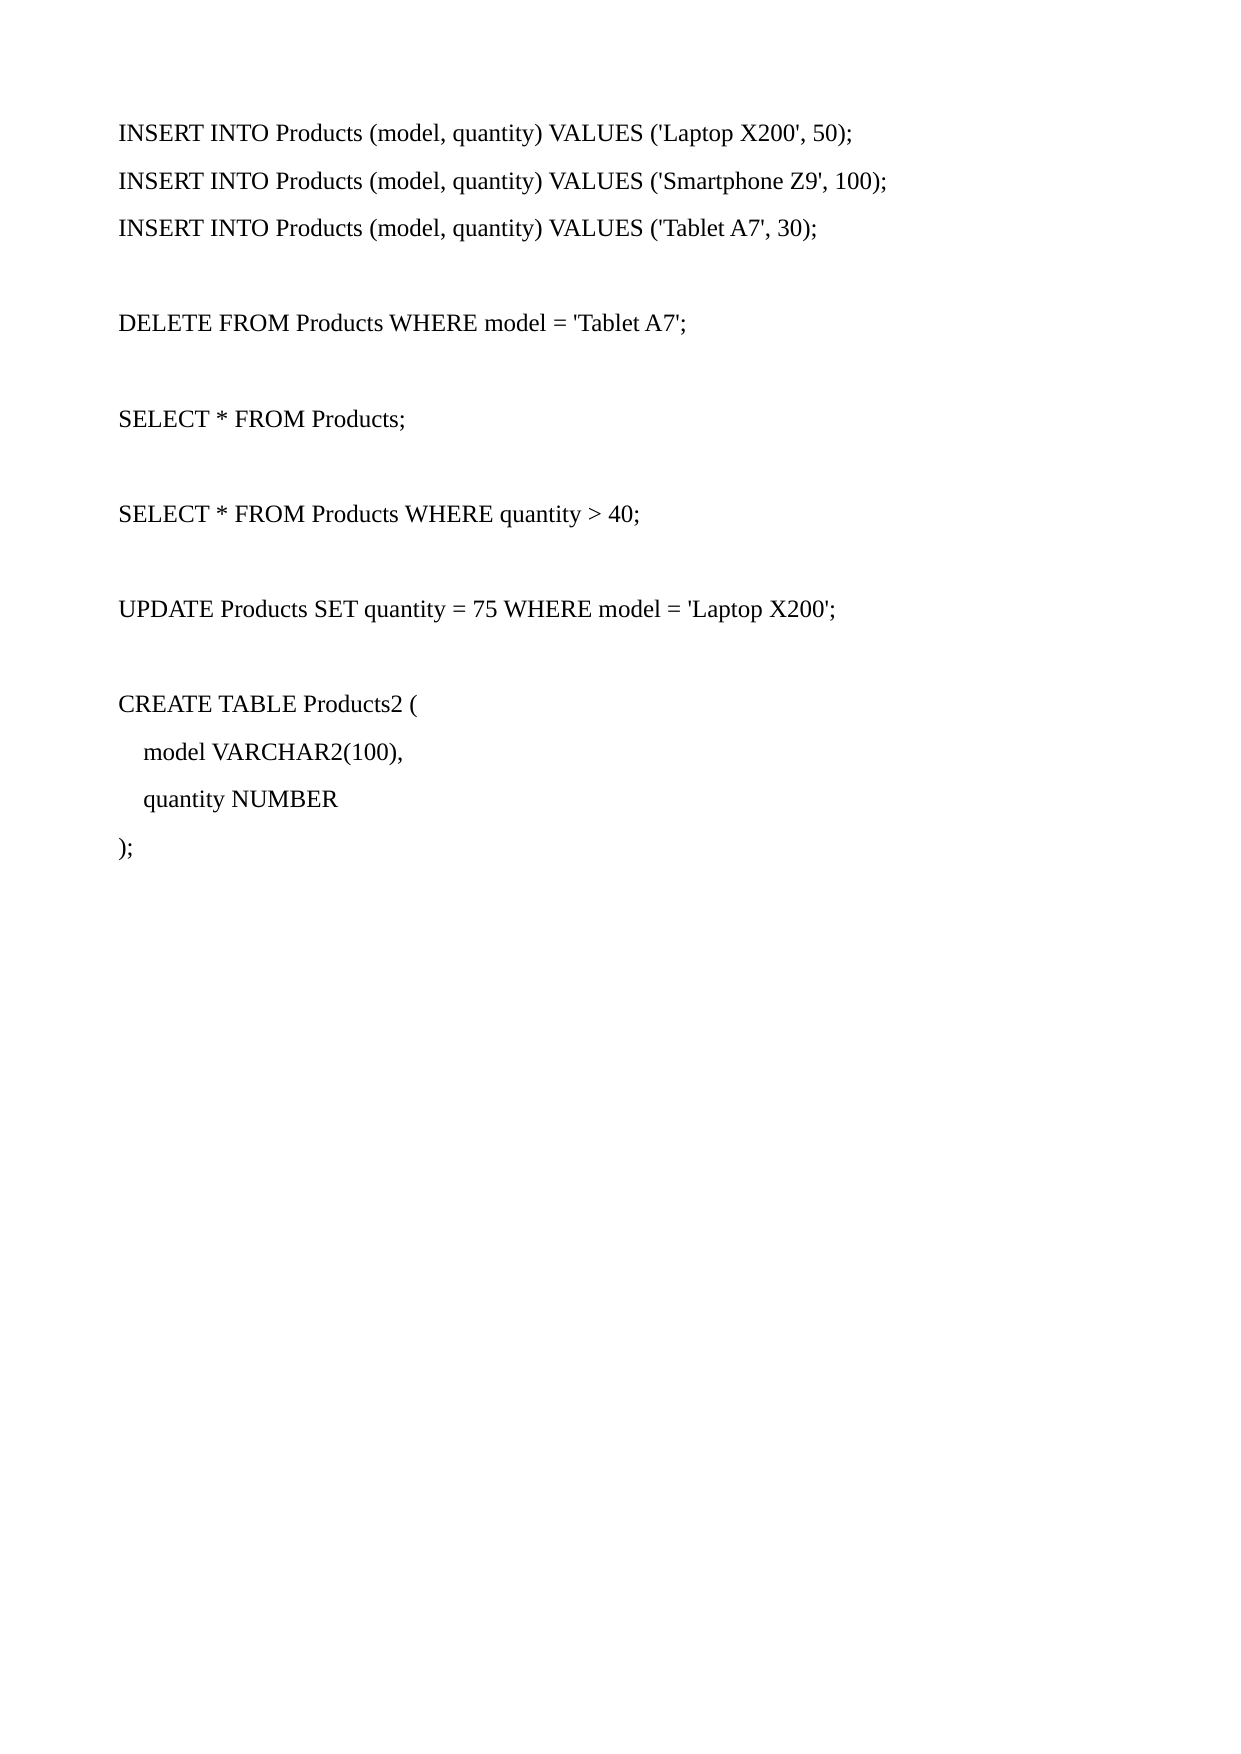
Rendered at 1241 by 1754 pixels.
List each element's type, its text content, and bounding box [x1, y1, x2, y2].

text INSERT INTO Products (model, quantity) VALUES ('Smartphone Z9', 100); [118, 166, 1122, 194]
text INSERT INTO Products (model, quantity) VALUES ('Laptop X200', 50); [118, 118, 1122, 147]
text DELETE FROM Products WHERE model = 'Tablet A7'; [118, 308, 1122, 337]
text quantity NUMBER [118, 784, 1122, 813]
text INSERT INTO Products (model, quantity) VALUES ('Tablet A7', 30); [118, 213, 1122, 242]
text model VARCHAR2(100), [118, 737, 1122, 766]
text ); [118, 832, 1122, 861]
text CREATE TABLE Products2 ( [118, 689, 1122, 718]
text SELECT * FROM Products; [118, 404, 1122, 432]
text UPDATE Products SET quantity = 75 WHERE model = 'Laptop X200'; [118, 594, 1122, 623]
text SELECT * FROM Products WHERE quantity > 40; [118, 499, 1122, 528]
